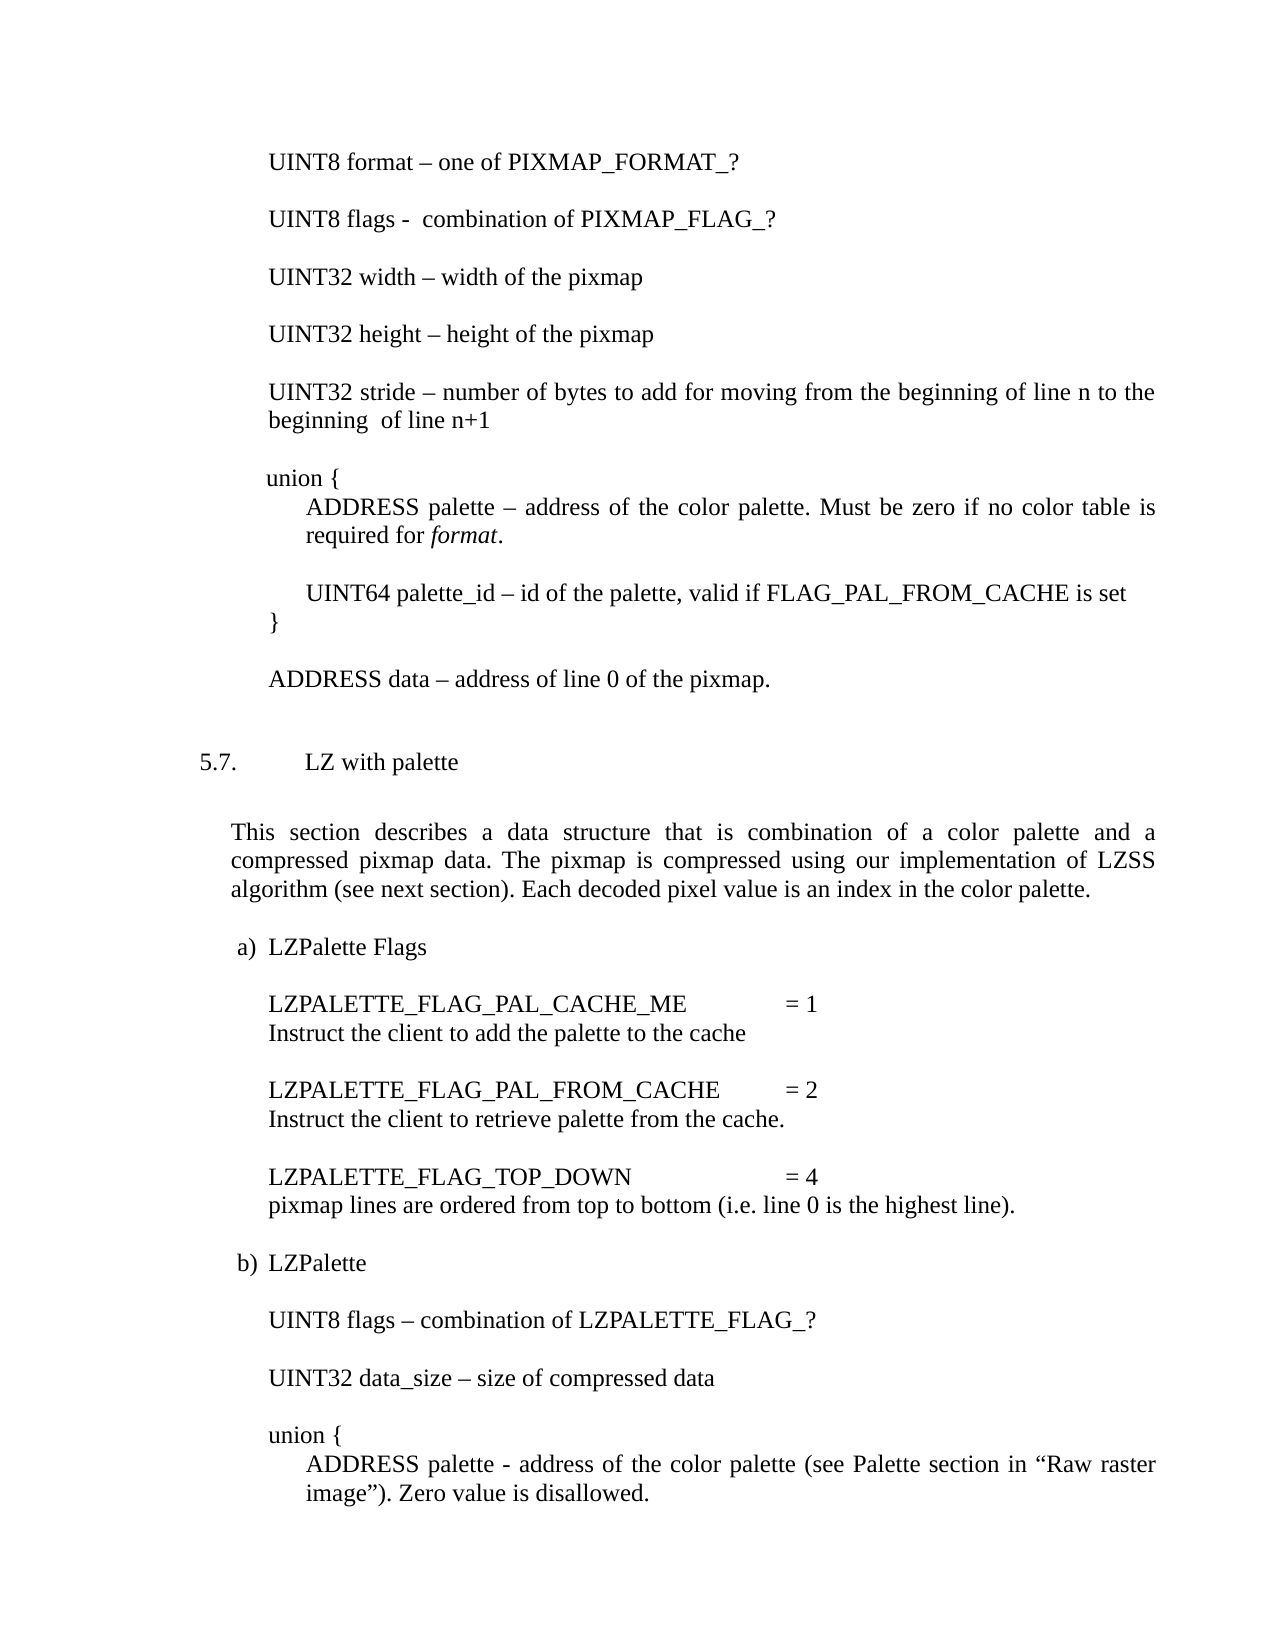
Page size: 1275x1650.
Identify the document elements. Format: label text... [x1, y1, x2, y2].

list LZPALETTE_FLAG_PAL_CACHE_ME = 1 [231, 989, 1157, 1018]
list } [231, 607, 1157, 636]
list Instruct the client to retrieve palette from the cache. [231, 1104, 1157, 1133]
list ADDRESS palette – address of the color palette. Must be zero if no color table is required for format. [268, 492, 1157, 549]
list This section describes a data structure that is combination of a color palette and a compressed pixmap data. The pixmap is compressed using our implementation of LZSS algorithm (see next section). Each decoded pixel value is an index in the color palette. [193, 817, 1157, 903]
list LZPALETTE_FLAG_PAL_FROM_CACHE = 2 [231, 1076, 1157, 1104]
list LZPALETTE_FLAG_TOP_DOWN = 4 [231, 1162, 1157, 1191]
list UINT8 format – one of PIXMAP_FORMAT_? [231, 147, 1157, 176]
list ADDRESS palette - address of the color palette (see Palette section in “Raw raster image”). Zero value is disallowed. [268, 1449, 1157, 1507]
subtitle LZ with palette [193, 747, 1157, 776]
list UINT8 flags - combination of PIXMAP_FLAG_? [231, 204, 1157, 233]
list UINT32 stride – number of bytes to add for moving from the beginning of line n to the beginning of line n+1 [231, 377, 1157, 434]
text union { [118, 463, 1157, 492]
list UINT8 flags – combination of LZPALETTE_FLAG_? [231, 1306, 1157, 1334]
list UINT32 height – height of the pixmap [231, 319, 1157, 348]
list pixmap lines are ordered from top to bottom (i.e. line 0 is the highest line). [231, 1191, 1157, 1219]
list UINT32 data_size – size of compressed data [231, 1363, 1157, 1392]
list UINT32 width – width of the pixmap [231, 262, 1157, 291]
list Instruct the client to add the palette to the cache [231, 1018, 1157, 1047]
list LZPalette Flags [231, 932, 1157, 961]
list LZPalette [231, 1248, 1157, 1277]
list UINT64 palette_id – id of the palette, valid if FLAG_PAL_FROM_CACHE is set [268, 578, 1157, 607]
list ADDRESS data – address of line 0 of the pixmap. [231, 664, 1157, 693]
list union { [231, 1421, 1157, 1449]
